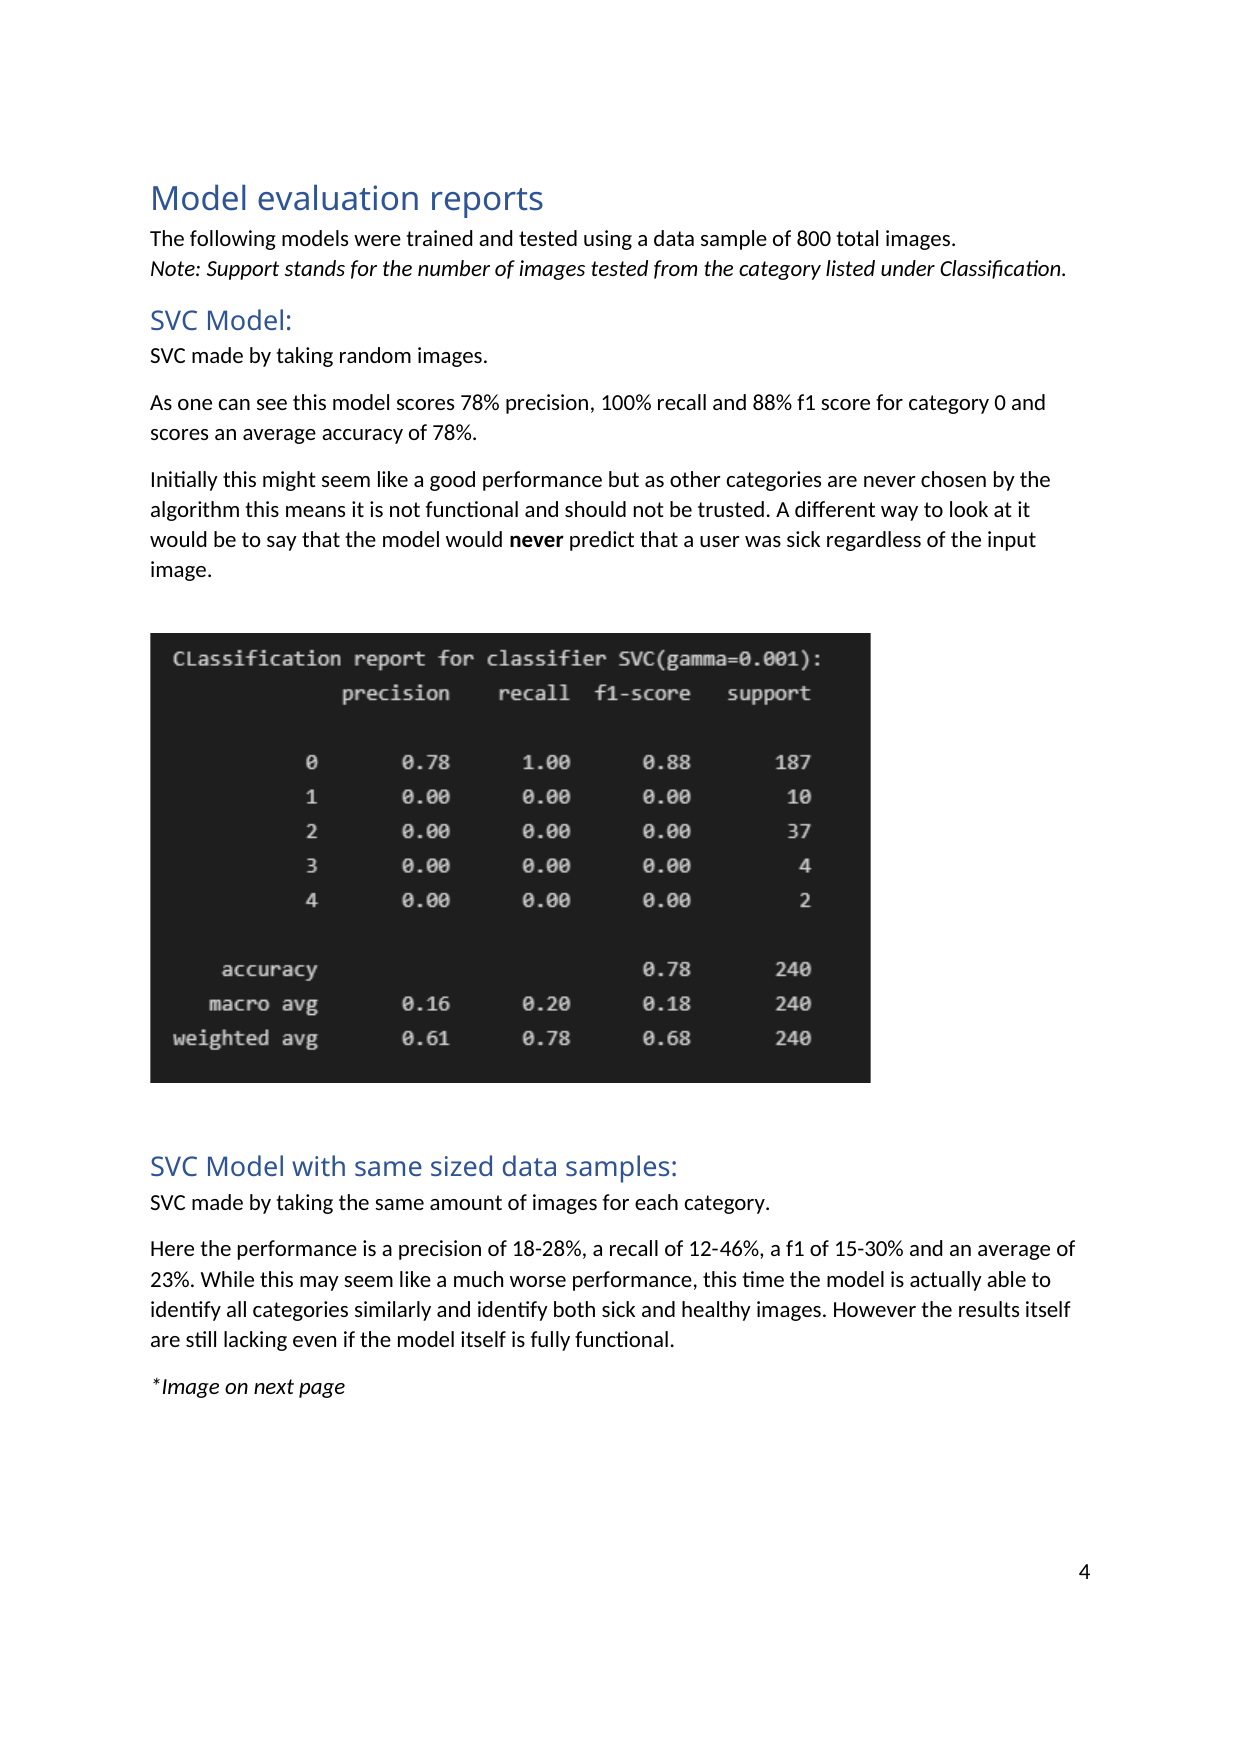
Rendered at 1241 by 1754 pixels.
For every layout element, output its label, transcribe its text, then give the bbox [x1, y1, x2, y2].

text Here the performance is a precision of 18-28%, a recall of 12-46%, a f1 of 15-30% and an average of 23%. While this may seem like a much worse performance, this time the model is actually able to identify all categories similarly and identify both sick and healthy images. However the results itself are still lacking even if the model itself is fully functional. [150, 1234, 1090, 1353]
text As one can see this model scores 78% precision, 100% recall and 88% f1 score for category 0 and scores an average accuracy of 78%. [150, 388, 1090, 446]
subtitle SVC Model: [150, 301, 1090, 338]
text Initially this might seem like a good performance but as other categories are never chosen by the algorithm this means it is not functional and should not be trusted. A different way to look at it would be to say that the model would never predict that a user was sick regardless of the input image. [150, 465, 1090, 583]
text SVC made by taking the same amount of images for each category. [150, 1188, 1090, 1216]
text SVC made by taking random images. [150, 341, 1090, 369]
subtitle SVC Model with same sized data samples: [150, 1148, 1090, 1185]
text *Image on next page [150, 1372, 1090, 1400]
picture [150, 633, 871, 1083]
text The following models were trained and tested using a data sample of 800 total images. Note: Support stands for the number of images tested from the category listed under Classification. [150, 224, 1090, 282]
subtitle Model evaluation reports [150, 175, 1090, 220]
